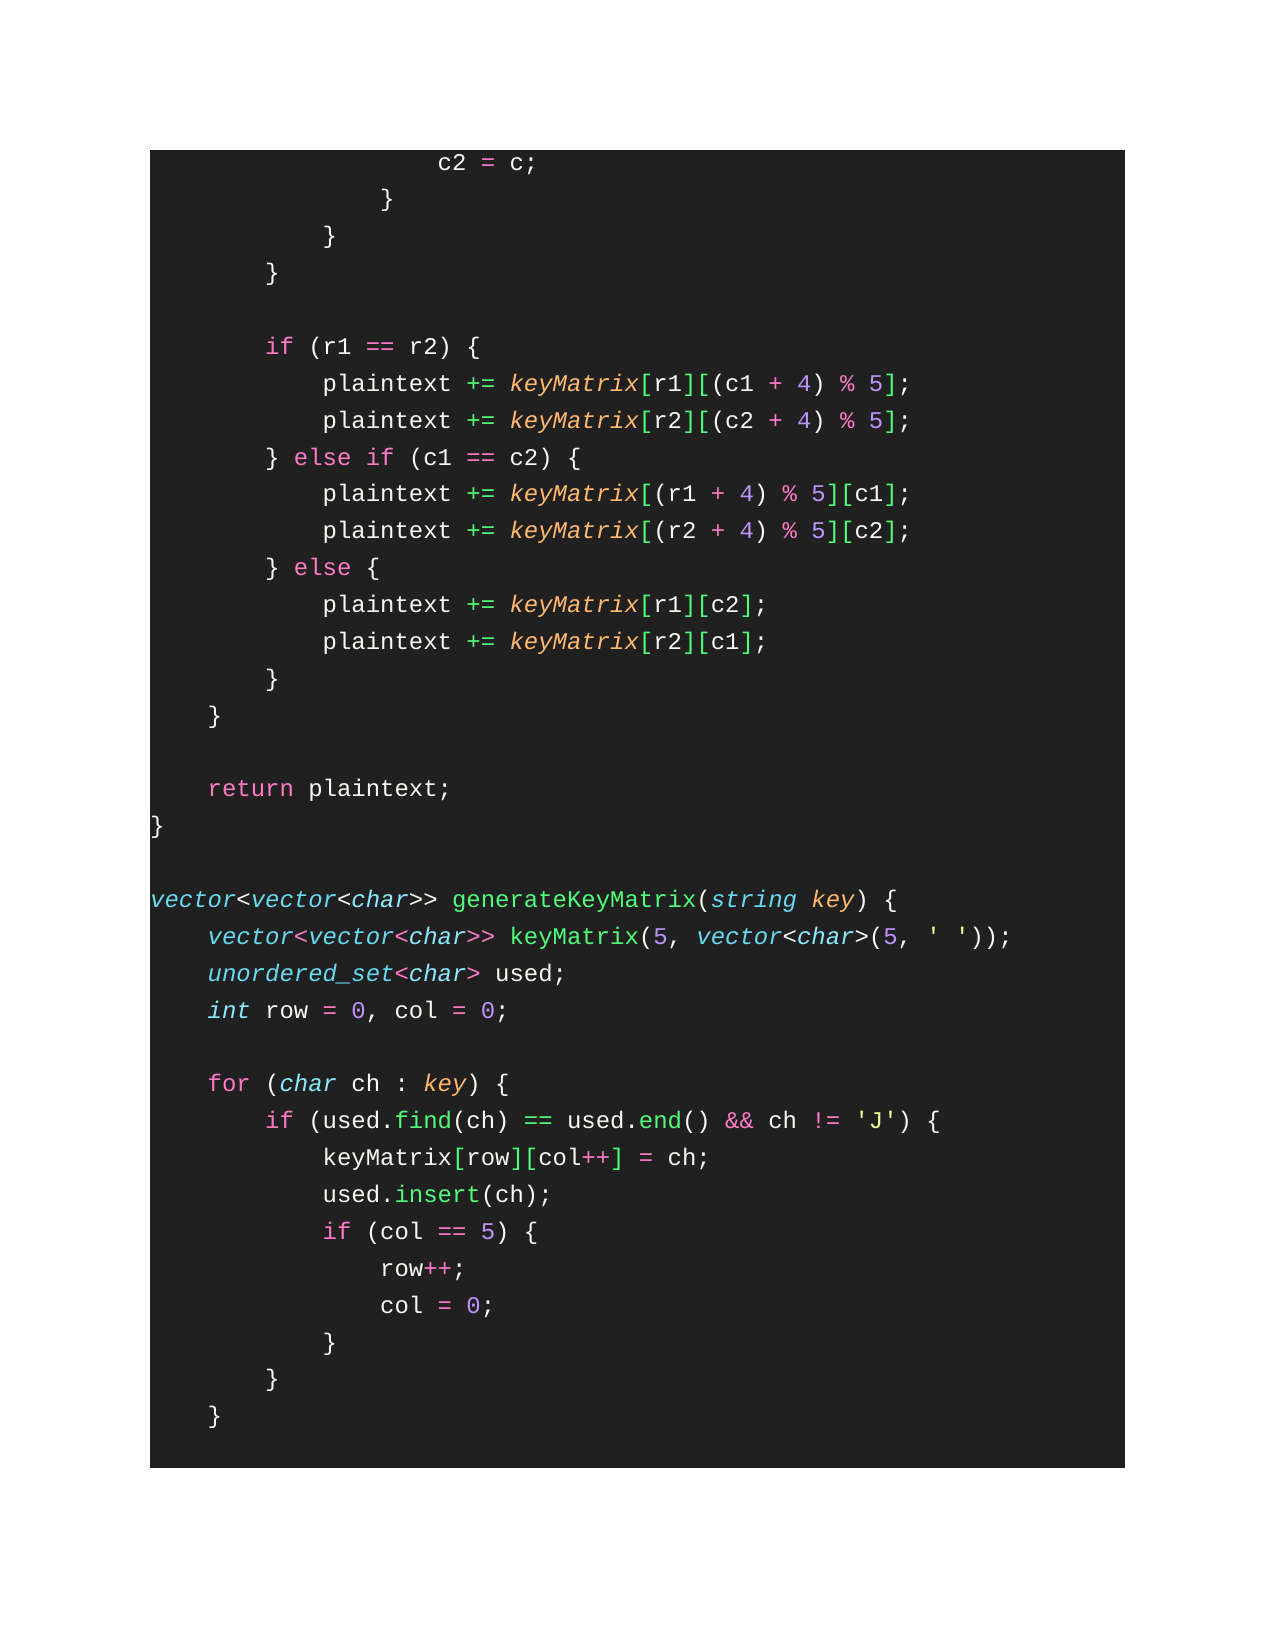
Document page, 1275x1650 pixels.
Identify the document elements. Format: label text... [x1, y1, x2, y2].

text if (used.find(ch) == used.end() && ch != 'J') { [150, 1109, 1125, 1136]
text if (col == 5) { [150, 1219, 1125, 1247]
text row++; [150, 1256, 1125, 1283]
text unordered_set<char> used; [150, 961, 1125, 988]
text } [150, 814, 1125, 841]
text } [150, 224, 1125, 251]
text plaintext += keyMatrix[r1][(c1 + 4) % 5]; [150, 371, 1125, 398]
text vector<vector<char>> keyMatrix(5, vector<char>(5, ' ')); [150, 924, 1125, 952]
text } [150, 1367, 1125, 1394]
text int row = 0, col = 0; [150, 998, 1125, 1025]
text keyMatrix[row][col++] = ch; [150, 1146, 1125, 1173]
text used.insert(ch); [150, 1182, 1125, 1210]
text return plaintext; [150, 777, 1125, 804]
text plaintext += keyMatrix[(r1 + 4) % 5][c1]; [150, 482, 1125, 509]
text for (char ch : key) { [150, 1072, 1125, 1099]
text } [150, 1404, 1125, 1431]
text plaintext += keyMatrix[(r2 + 4) % 5][c2]; [150, 519, 1125, 546]
text } [150, 1330, 1125, 1357]
text col = 0; [150, 1293, 1125, 1320]
text } [150, 187, 1125, 214]
text } [150, 261, 1125, 288]
text plaintext += keyMatrix[r2][c1]; [150, 629, 1125, 657]
text } [150, 666, 1125, 693]
text plaintext += keyMatrix[r1][c2]; [150, 592, 1125, 620]
text c2 = c; [150, 150, 1125, 177]
text } [150, 703, 1125, 730]
text if (r1 == r2) { [150, 334, 1125, 362]
text vector<vector<char>> generateKeyMatrix(string key) { [150, 887, 1125, 915]
text plaintext += keyMatrix[r2][(c2 + 4) % 5]; [150, 408, 1125, 435]
text } else if (c1 == c2) { [150, 445, 1125, 472]
text } else { [150, 556, 1125, 583]
